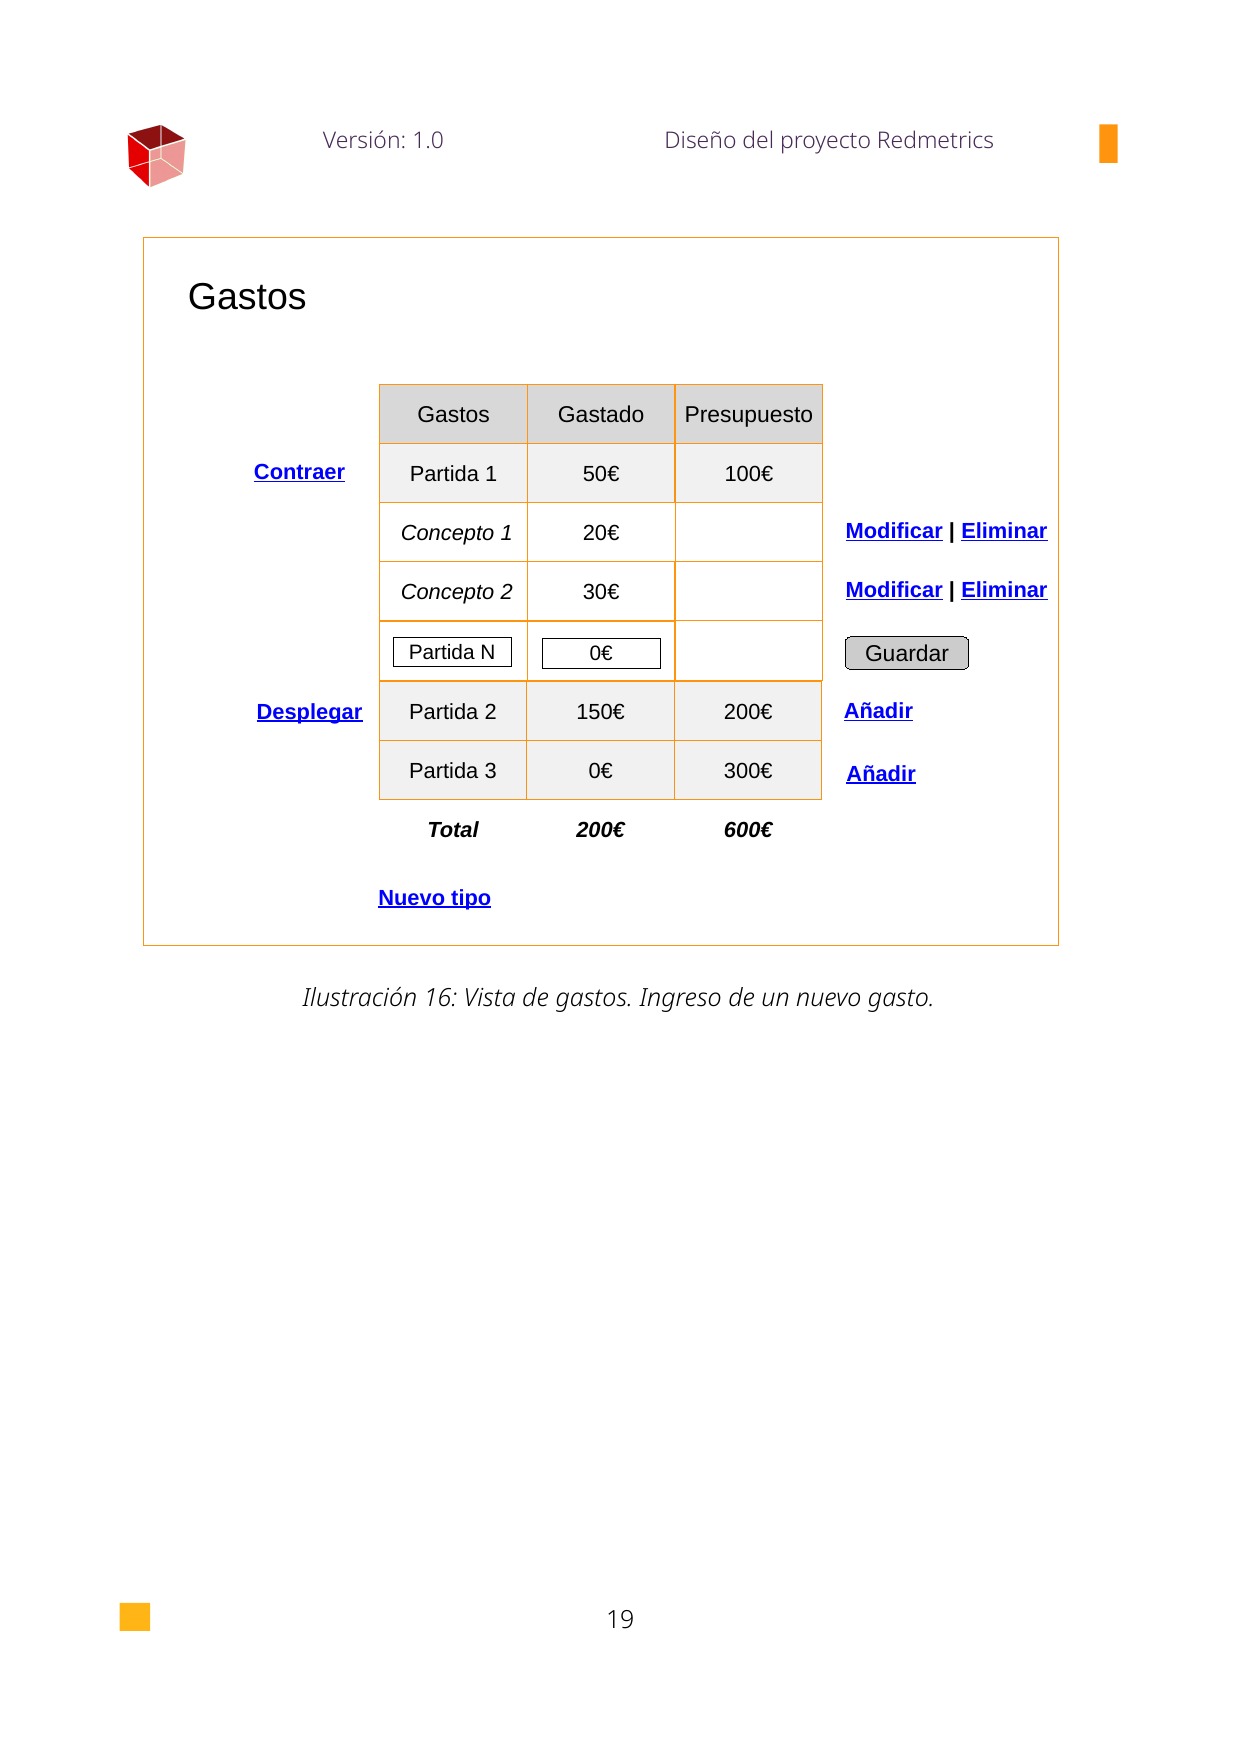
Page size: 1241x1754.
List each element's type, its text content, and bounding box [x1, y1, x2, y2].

text Ilustración 16: Vista de gastos. Ingreso de un nuevo gasto. [118, 237, 1122, 1014]
picture [123, 123, 189, 189]
